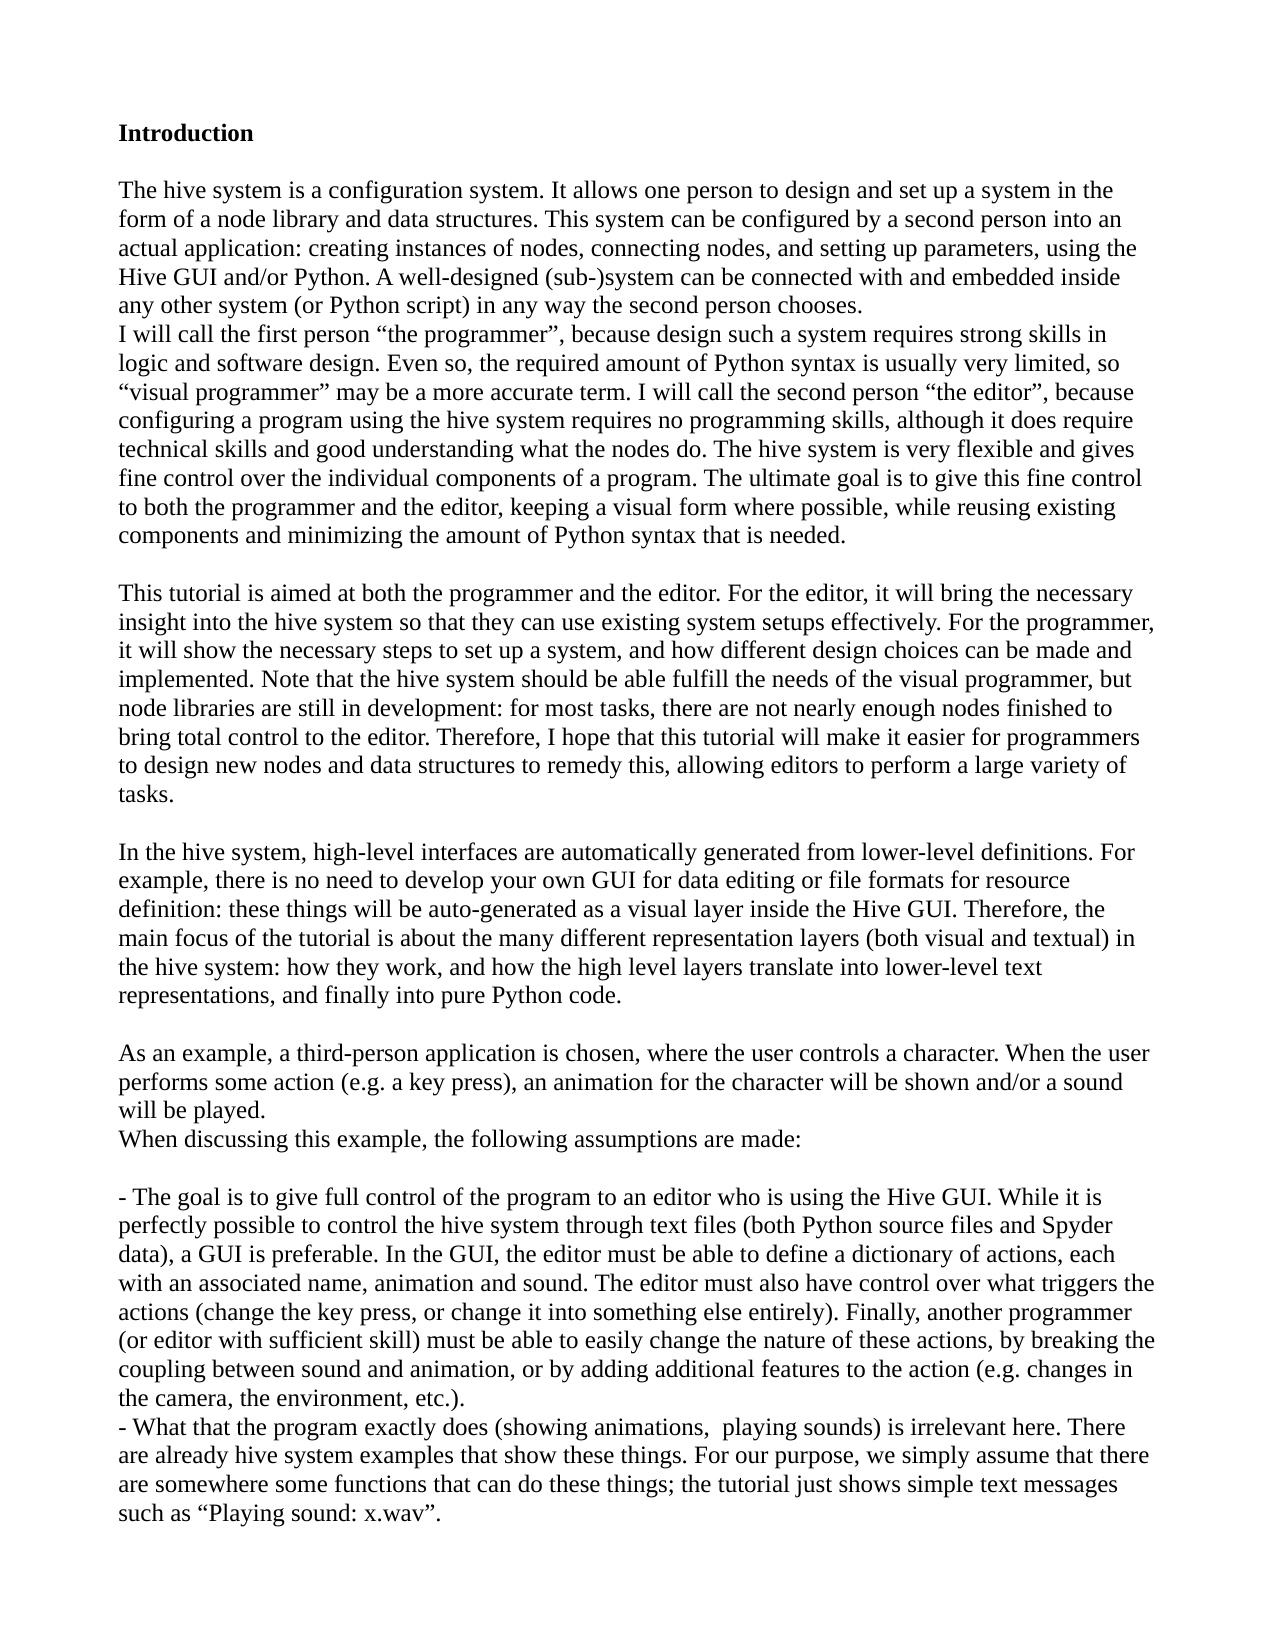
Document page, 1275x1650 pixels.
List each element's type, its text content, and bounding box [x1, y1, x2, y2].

text As an example, a third-person application is chosen, where the user controls a character. When the user performs some action (e.g. a key press), an animation for the character will be shown and/or a sound will be played. [118, 1038, 1157, 1124]
text Introduction [118, 118, 1157, 147]
text In the hive system, high-level interfaces are automatically generated from lower-level definitions. For example, there is no need to develop your own GUI for data editing or file formats for resource definition: these things will be auto-generated as a visual layer inside the Hive GUI. Therefore, the main focus of the tutorial is about the many different representation layers (both visual and textual) in the hive system: how they work, and how the high level layers translate into lower-level text representations, and finally into pure Python code. [118, 837, 1157, 1009]
text When discussing this example, the following assumptions are made: [118, 1124, 1157, 1153]
text The hive system is a configuration system. It allows one person to design and set up a system in the form of a node library and data structures. This system can be configured by a second person into an actual application: creating instances of nodes, connecting nodes, and setting up parameters, using the Hive GUI and/or Python. A well-designed (sub-)system can be connected with and embedded inside any other system (or Python script) in any way the second person chooses. [118, 176, 1157, 319]
text I will call the first person “the programmer”, because design such a system requires strong skills in logic and software design. Even so, the required amount of Python syntax is usually very limited, so “visual programmer” may be a more accurate term. I will call the second person “the editor”, because configuring a program using the hive system requires no programming skills, although it does require technical skills and good understanding what the nodes do. The hive system is very flexible and gives fine control over the individual components of a program. The ultimate goal is to give this fine control to both the programmer and the editor, keeping a visual form where possible, while reusing existing components and minimizing the amount of Python syntax that is needed. [118, 319, 1157, 549]
text This tutorial is aimed at both the programmer and the editor. For the editor, it will bring the necessary insight into the hive system so that they can use existing system setups effectively. For the programmer, it will show the necessary steps to set up a system, and how different design choices can be made and implemented. Note that the hive system should be able fulfill the needs of the visual programmer, but node libraries are still in development: for most tasks, there are not nearly enough nodes finished to bring total control to the editor. Therefore, I hope that this tutorial will make it easier for programmers to design new nodes and data structures to remedy this, allowing editors to perform a large variety of tasks. [118, 578, 1157, 808]
text - What that the program exactly does (showing animations, playing sounds) is irrelevant here. There are already hive system examples that show these things. For our purpose, we simply assume that there are somewhere some functions that can do these things; the tutorial just shows simple text messages such as “Playing sound: x.wav”. [118, 1412, 1157, 1527]
text - The goal is to give full control of the program to an editor who is using the Hive GUI. While it is perfectly possible to control the hive system through text files (both Python source files and Spyder data), a GUI is preferable. In the GUI, the editor must be able to define a dictionary of actions, each with an associated name, animation and sound. The editor must also have control over what triggers the actions (change the key press, or change it into something else entirely). Finally, another programmer (or editor with sufficient skill) must be able to easily change the nature of these actions, by breaking the coupling between sound and animation, or by adding additional features to the action (e.g. changes in the camera, the environment, etc.). [118, 1182, 1157, 1412]
